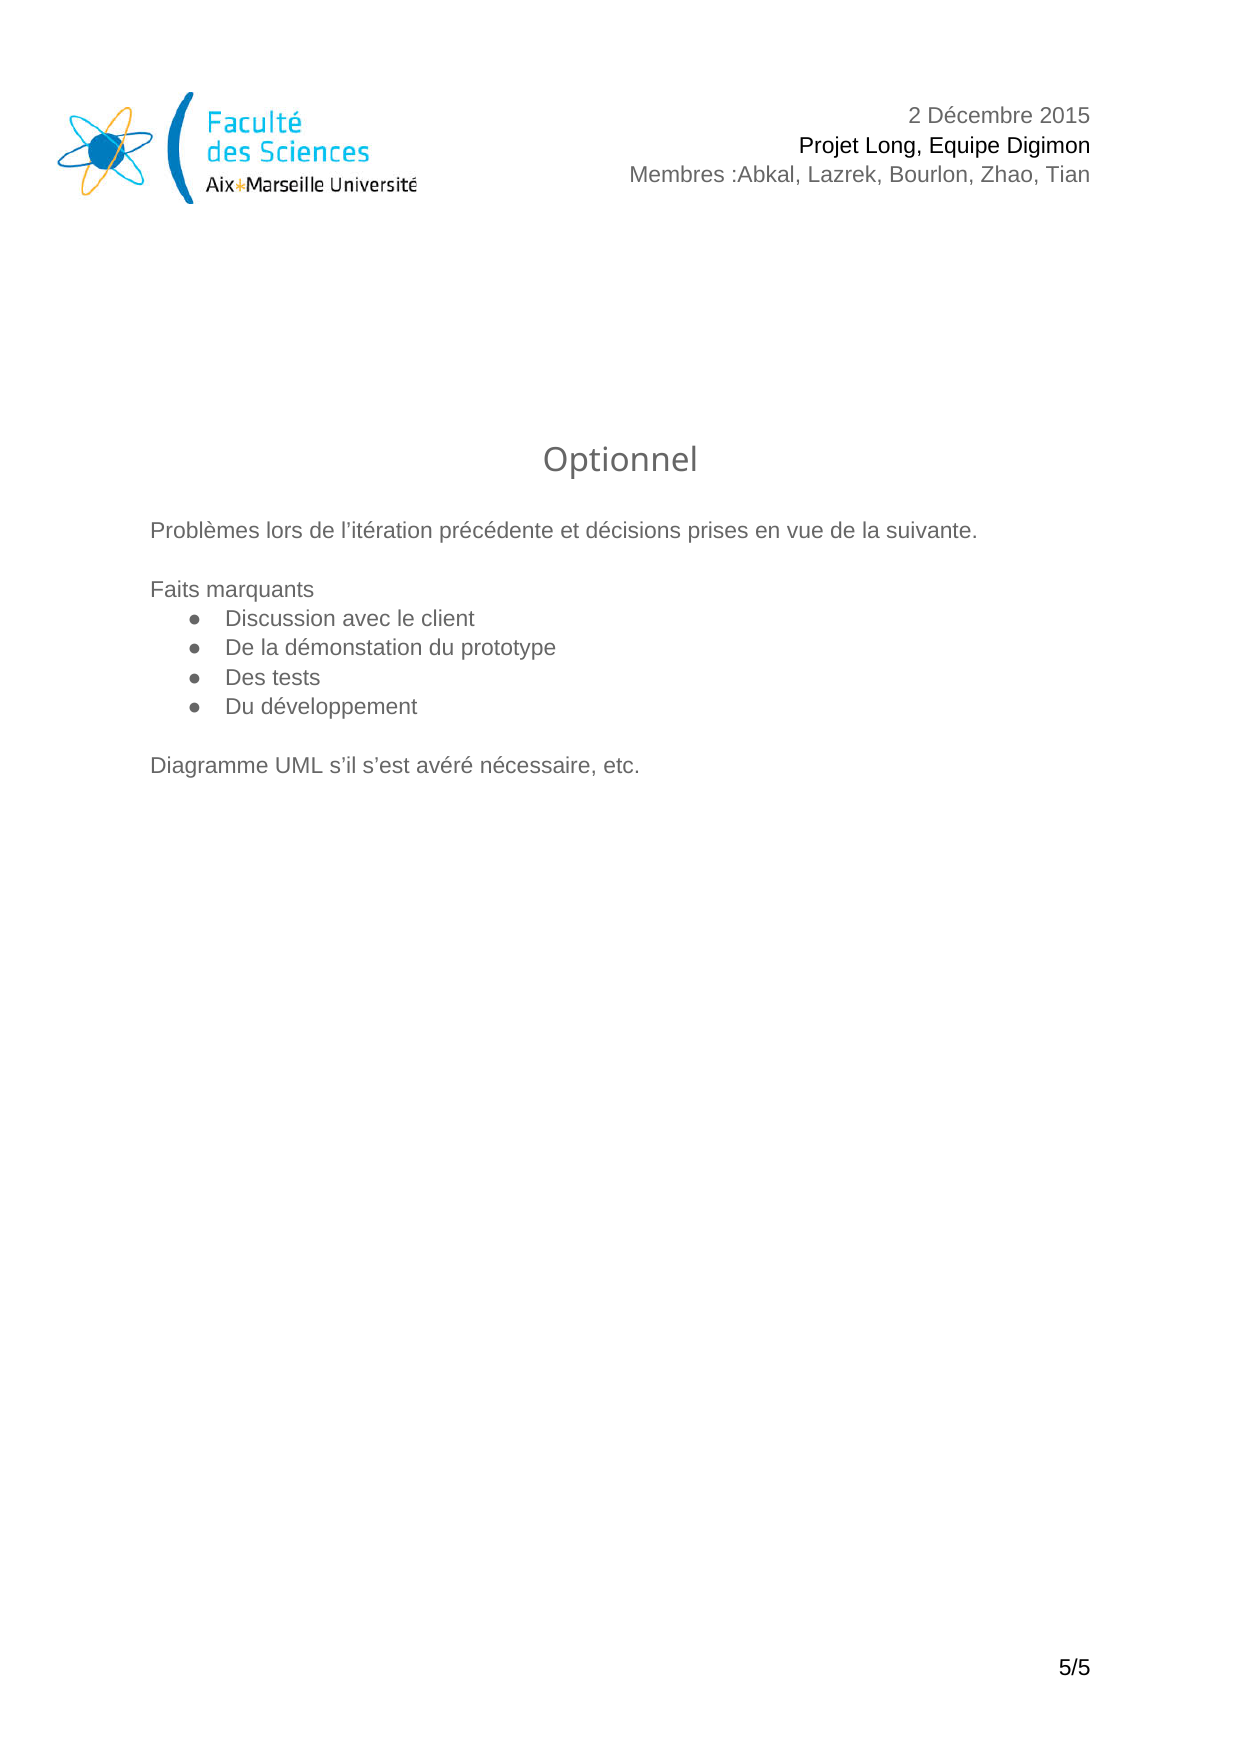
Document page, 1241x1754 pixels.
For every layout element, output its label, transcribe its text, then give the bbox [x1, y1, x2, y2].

text Problèmes lors de l’itération précédente et décisions prises en vue de la suivante. [150, 517, 1090, 543]
text Faits marquants [150, 576, 1090, 602]
picture [56, 92, 417, 204]
list Discussion avec le client [187, 606, 1090, 631]
subtitle Optionnel [150, 436, 1090, 481]
text Diagramme UML s’il s’est avéré nécessaire, etc. [150, 752, 1090, 778]
list De la démonstation du prototype [187, 635, 1090, 661]
list Des tests [187, 664, 1090, 690]
list Du développement [187, 694, 1090, 719]
